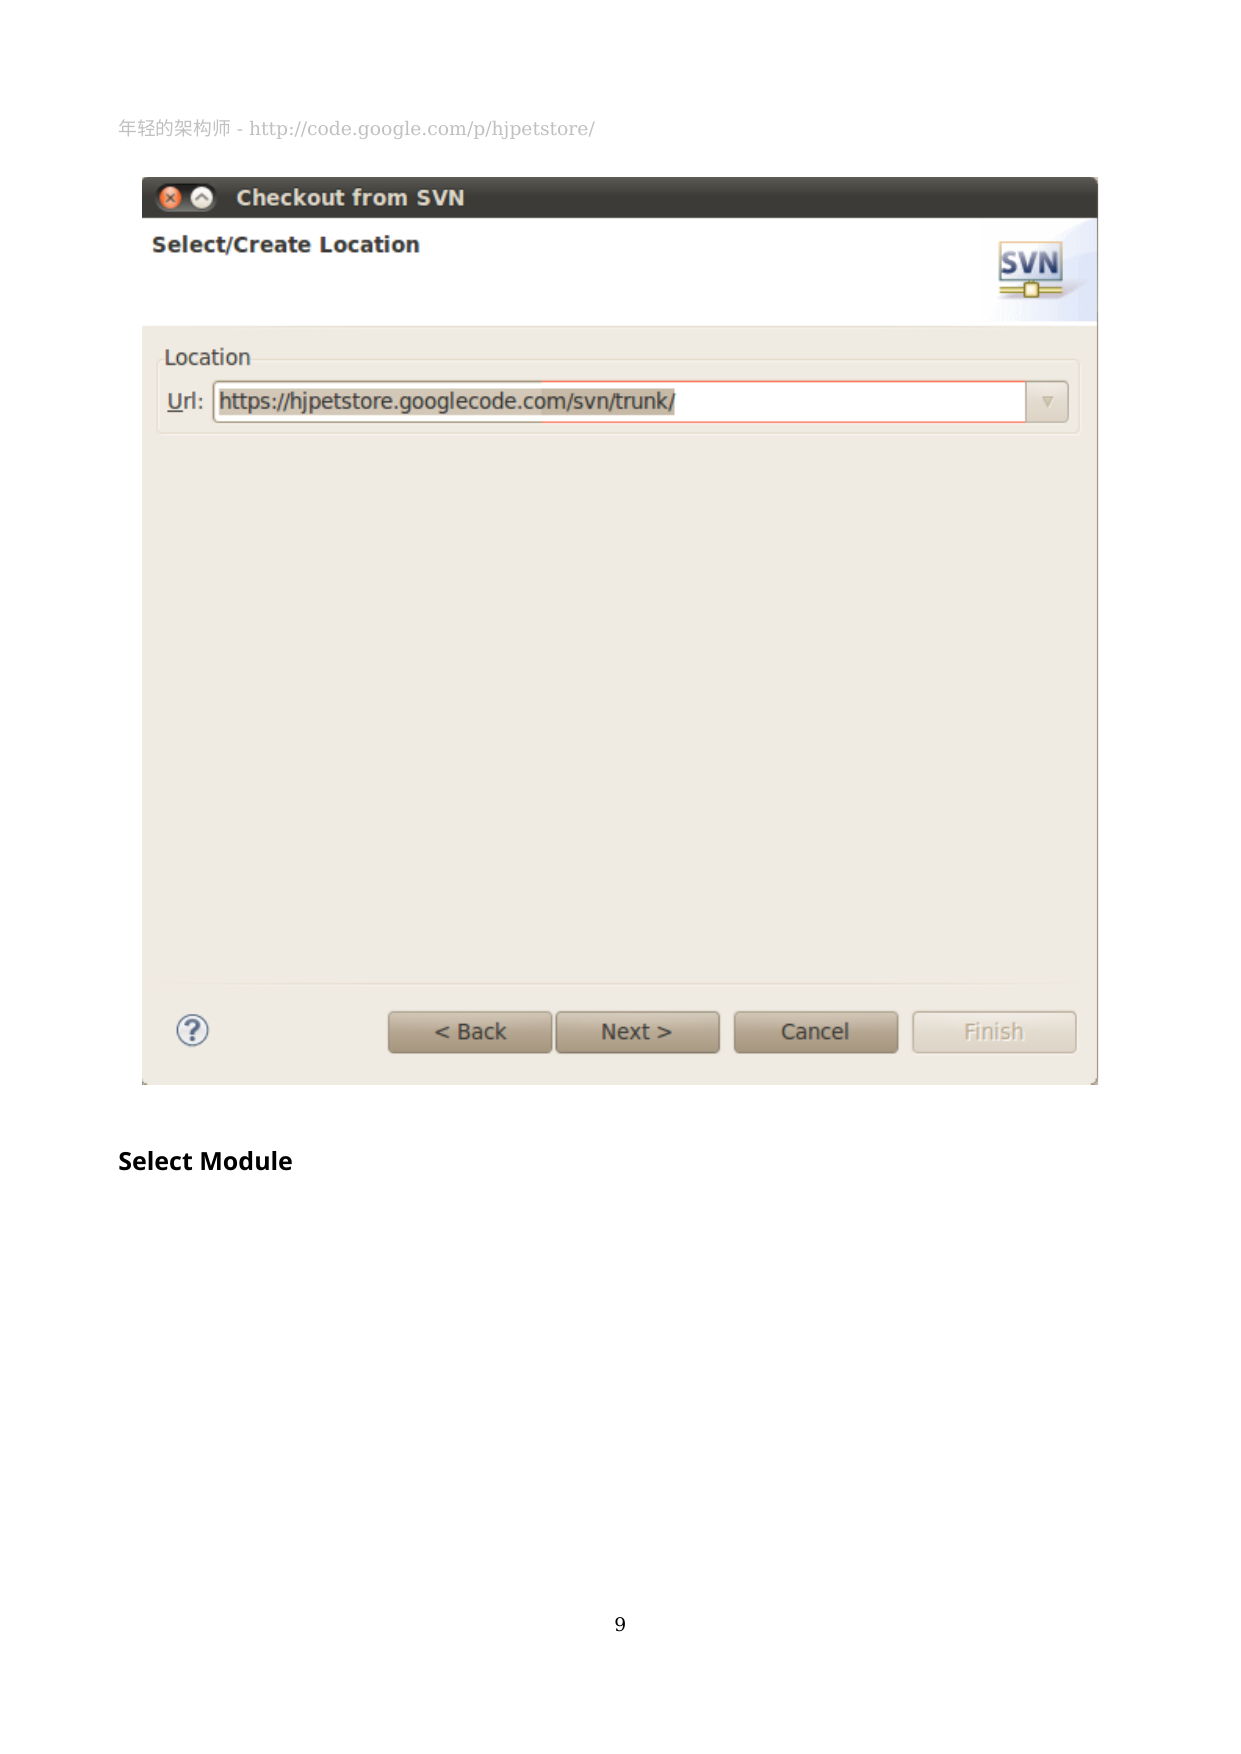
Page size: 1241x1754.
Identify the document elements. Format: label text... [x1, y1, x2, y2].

picture [142, 177, 1099, 1085]
text Select Module [118, 1143, 1122, 1241]
